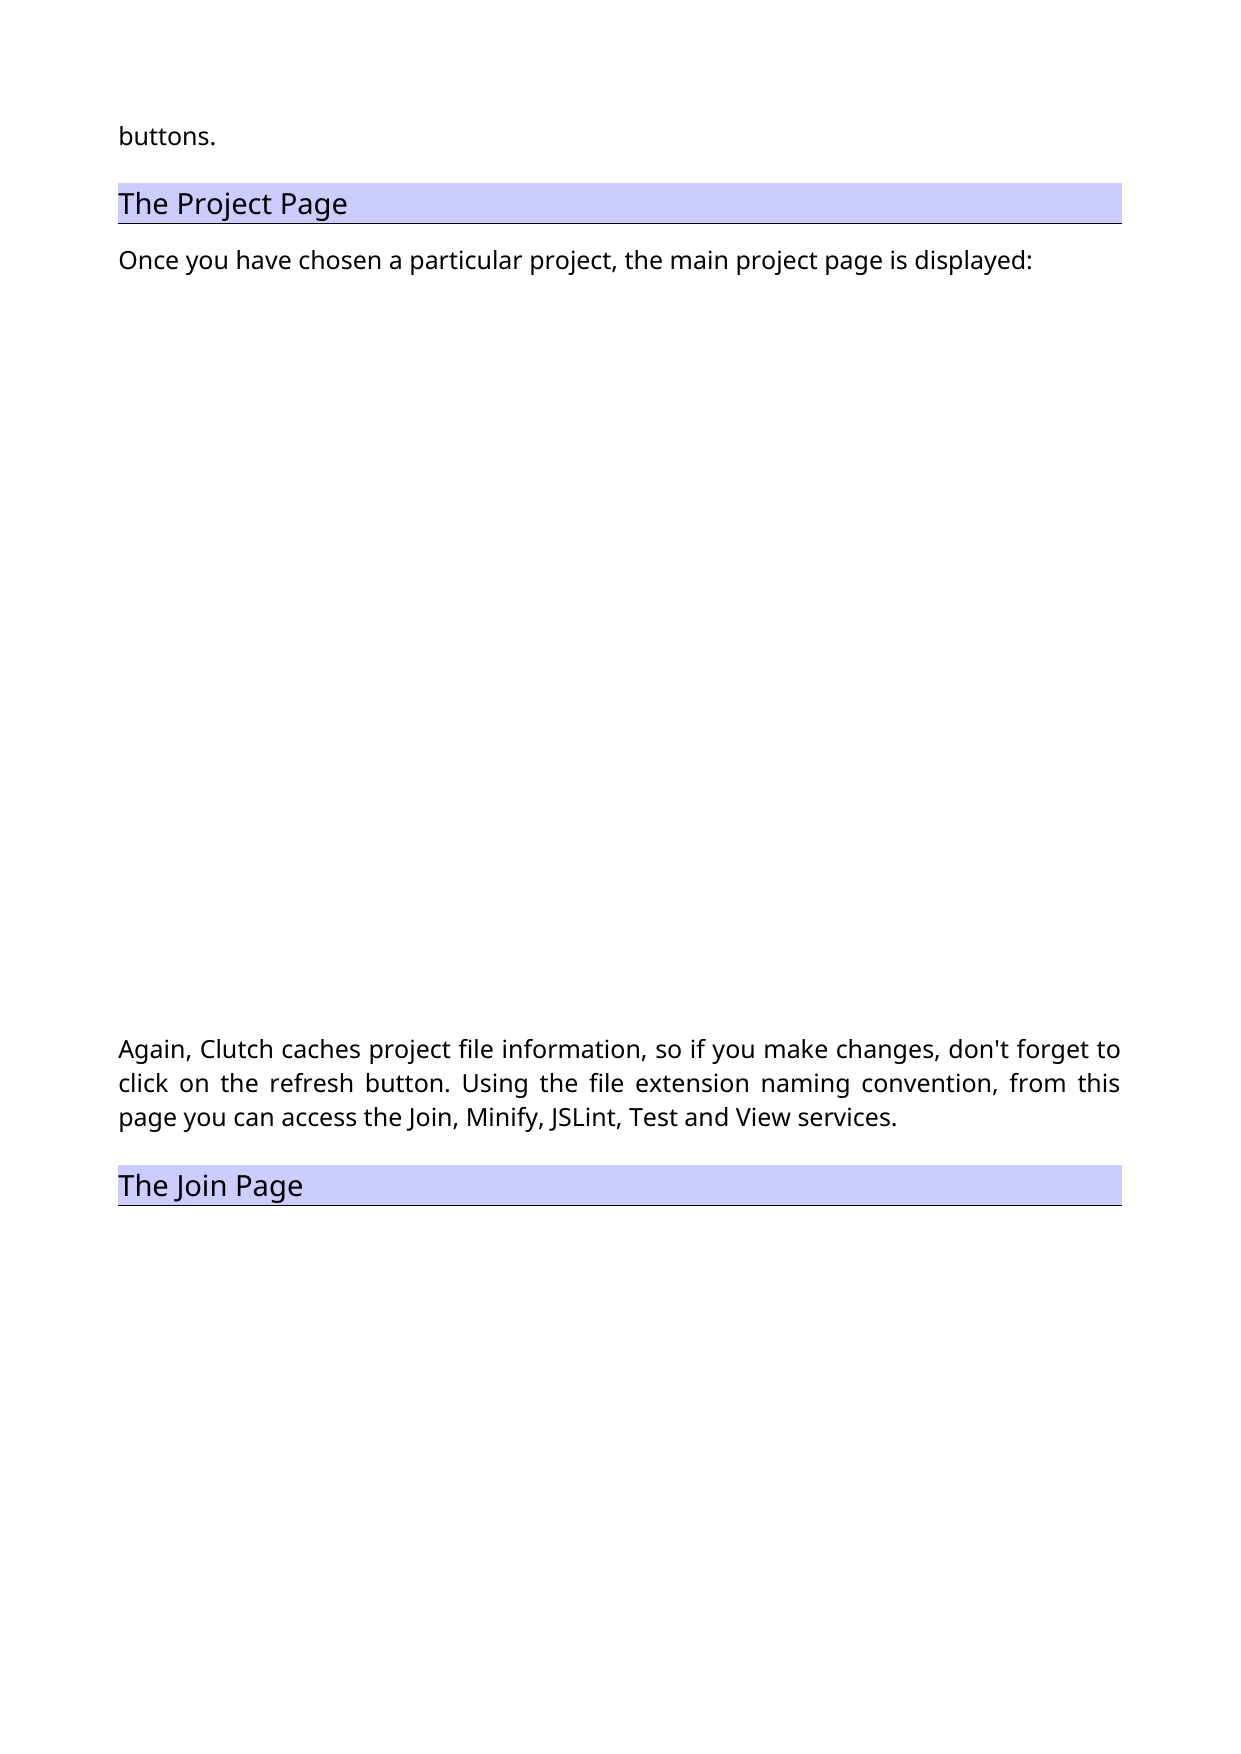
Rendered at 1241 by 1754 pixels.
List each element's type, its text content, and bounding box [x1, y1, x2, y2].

subtitle The Join Page [118, 1165, 1122, 1205]
text buttons. [118, 118, 1122, 152]
text Once you have chosen a particular project, the main project page is displayed: [118, 243, 1122, 277]
subtitle The Project Page [118, 183, 1122, 223]
text Again, Clutch caches project file information, so if you make changes, don't forget to click on the refresh button. Using the file extension naming convention, from this page you can access the Join, Minify, JSLint, Test and View services. [118, 1032, 1122, 1134]
